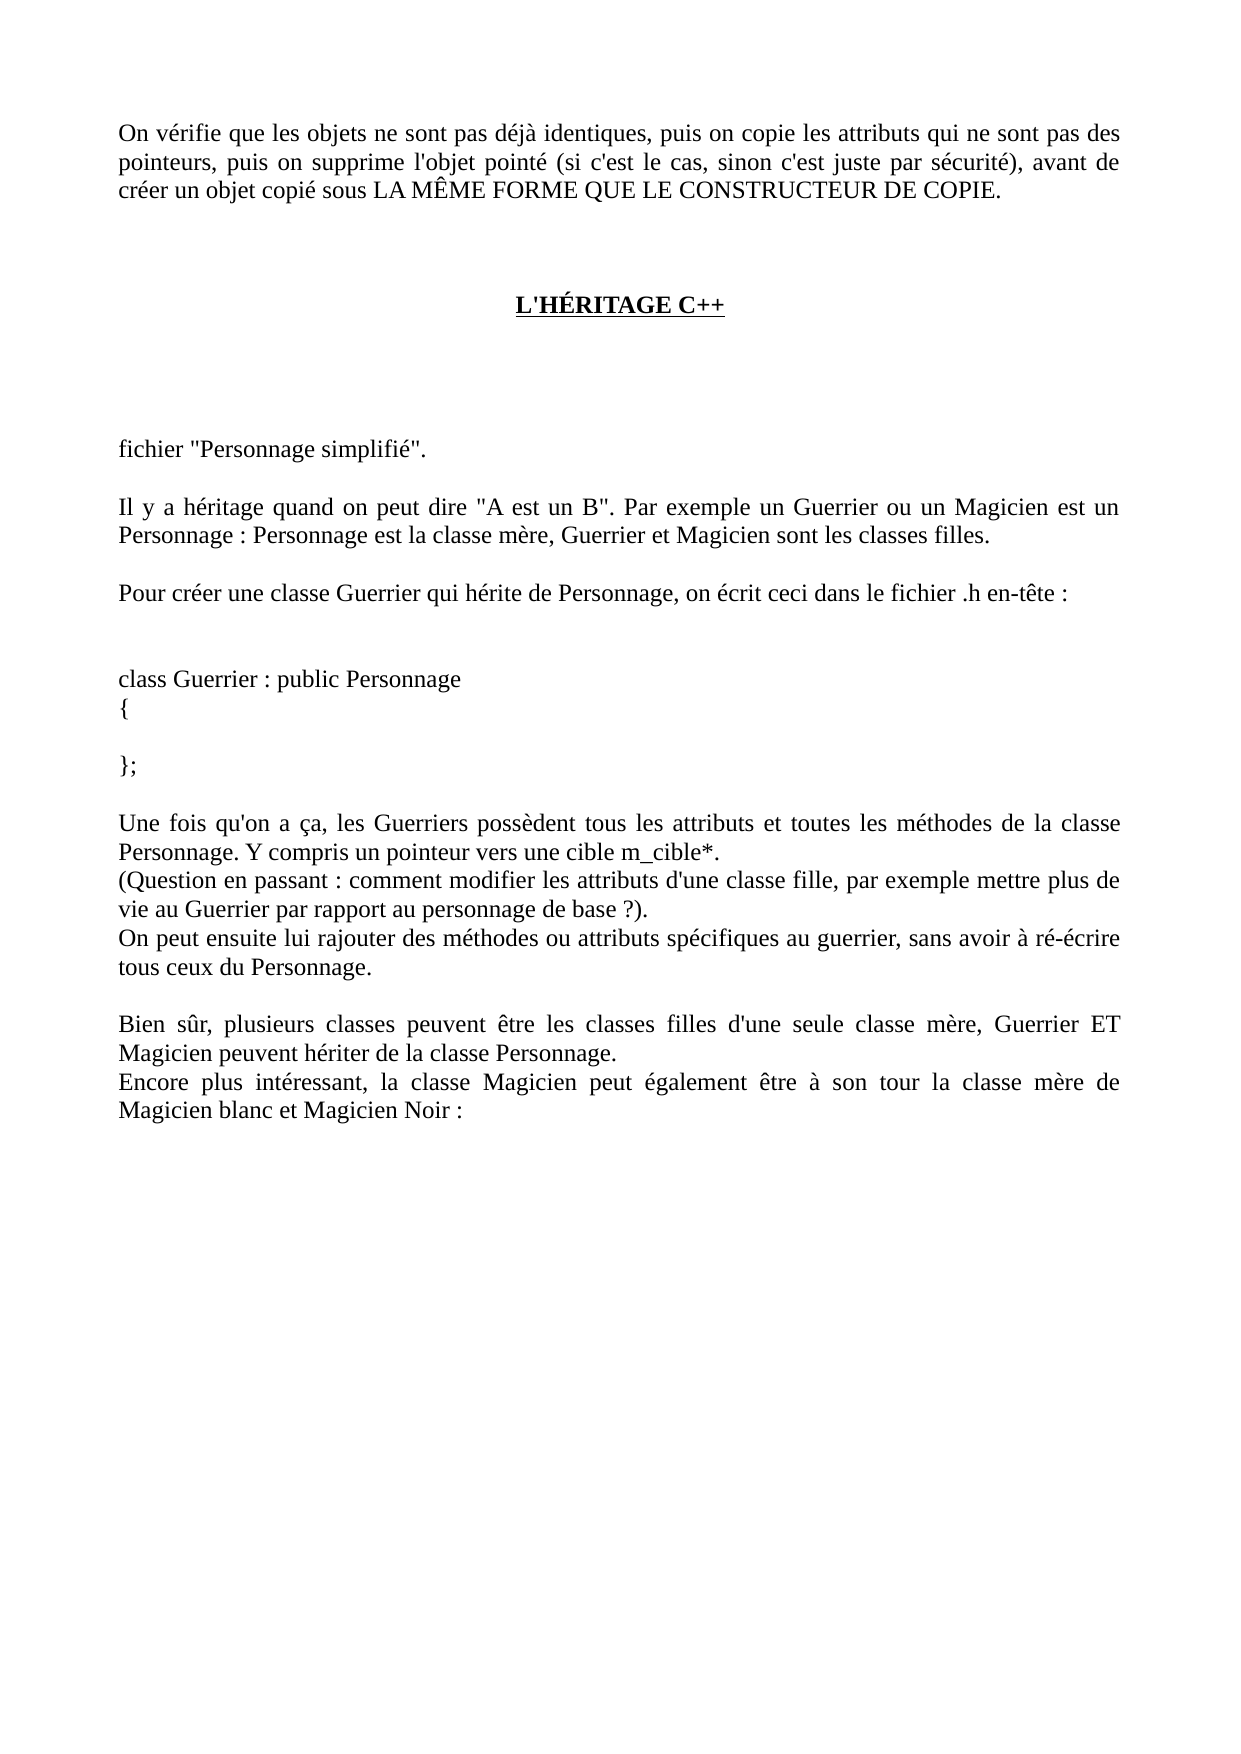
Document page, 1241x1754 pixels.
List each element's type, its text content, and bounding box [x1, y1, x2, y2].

text L'HÉRITAGE C++ [118, 291, 1122, 319]
text Pour créer une classe Guerrier qui hérite de Personnage, on écrit ceci dans le fichier .h en-tête : [118, 578, 1122, 607]
text Encore plus intéressant, la classe Magicien peut également être à son tour la classe mère de Magicien blanc et Magicien Noir : [118, 1067, 1122, 1124]
text }; [118, 751, 1122, 779]
text Une fois qu'on a ça, les Guerriers possèdent tous les attributs et toutes les méthodes de la classe Personnage. Y compris un pointeur vers une cible m_cible*. [118, 808, 1122, 866]
text On vérifie que les objets ne sont pas déjà identiques, puis on copie les attributs qui ne sont pas des pointeurs, puis on supprime l'objet pointé (si c'est le cas, sinon c'est juste par sécurité), avant de créer un objet copié sous LA MÊME FORME QUE LE CONSTRUCTEUR DE COPIE. [118, 118, 1122, 204]
text (Question en passant : comment modifier les attributs d'une classe fille, par exemple mettre plus de vie au Guerrier par rapport au personnage de base ?). [118, 866, 1122, 923]
text { [118, 693, 1122, 722]
text class Guerrier : public Personnage [118, 664, 1122, 693]
text On peut ensuite lui rajouter des méthodes ou attributs spécifiques au guerrier, sans avoir à ré-écrire tous ceux du Personnage. [118, 923, 1122, 981]
text Il y a héritage quand on peut dire "A est un B". Par exemple un Guerrier ou un Magicien est un Personnage : Personnage est la classe mère, Guerrier et Magicien sont les classes filles. [118, 492, 1122, 549]
text fichier "Personnage simplifié". [118, 434, 1122, 463]
text Bien sûr, plusieurs classes peuvent être les classes filles d'une seule classe mère, Guerrier ET Magicien peuvent hériter de la classe Personnage. [118, 1009, 1122, 1067]
